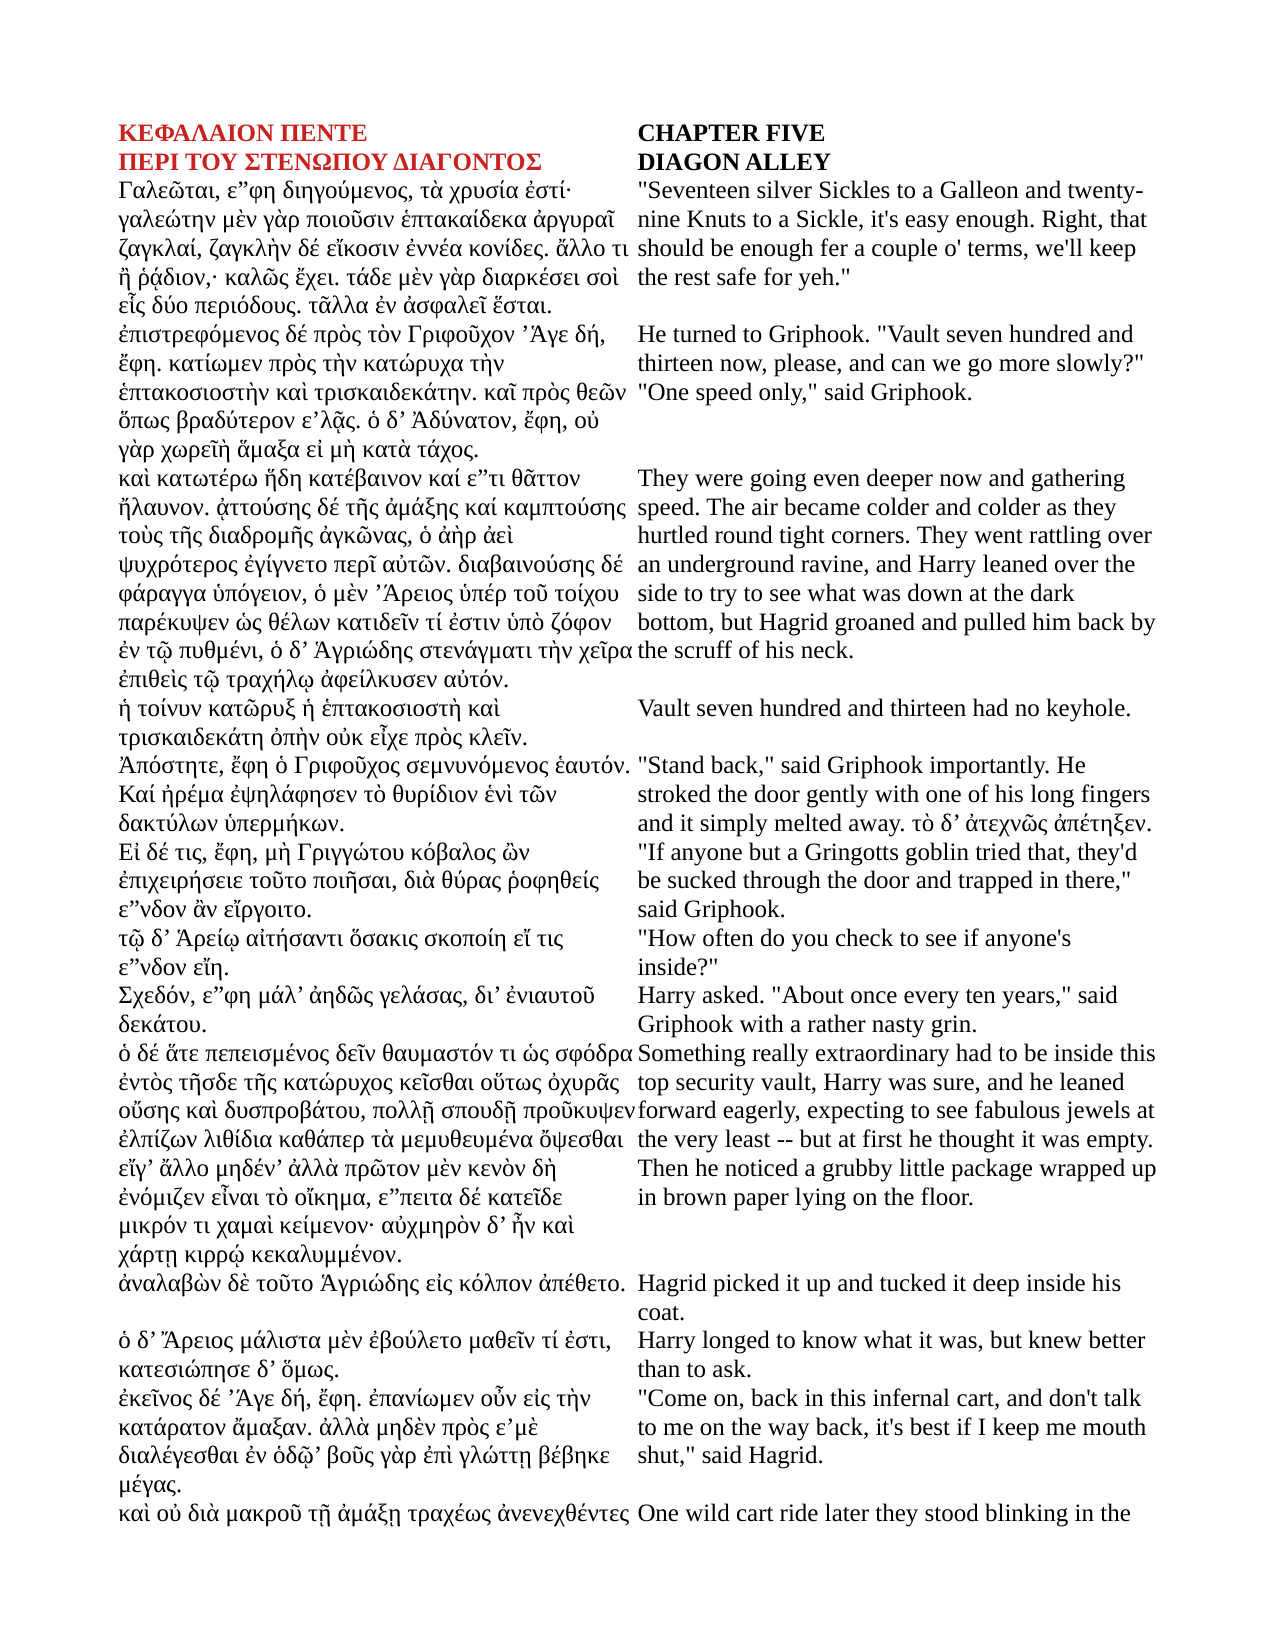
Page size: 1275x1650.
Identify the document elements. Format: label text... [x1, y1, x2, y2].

table_cell They were going even deeper now and gathering speed. The air became colder and colder as they hurtled round tight corners. They went rattling over an underground ravine, and Harry leaned over the side to try to see what was down at the dark bottom, but Hagrid groaned and pulled him back by the scruff of his neck. [637, 463, 1157, 693]
table_cell Something really extraordinary had to be inside this top security vault, Harry was sure, and he leaned forward eagerly, expecting to see fabulous jewels at the very least -- but at first he thought it was empty. Then he noticed a grubby little package wrapped up in brown paper lying on the floor. [637, 1038, 1157, 1268]
table_header ΚΕΦΑΛΑΙΟΝ ΠΕΝΤΕ ΠΕΡΙ ΤΟΥ ΣΤΕΝΩΠΟΥ ΔΙΑΓΟΝΤΟΣ [118, 118, 637, 176]
table_cell "Come on, back in this infernal cart, and don't talk to me on the way back, it's best if I keep me mouth shut," said Hagrid. [637, 1383, 1157, 1498]
table_cell Harry asked. "About once every ten years," said Griphook with a rather nasty grin. [637, 981, 1157, 1038]
table_cell Harry longed to know what it was, but knew better than to ask. [637, 1326, 1157, 1383]
table_cell καὶ οὐ διὰ μακροῦ τῇ ἀμάξῃ τραχέως ἀνενεχθέντες [118, 1498, 637, 1527]
table_cell Εἰ δέ τις, ἔφη, μὴ Γριγγώτου κόβαλος ὢν ἐπιχειρήσειε τοῦτο ποιῆσαι, διὰ θύρας ῥοφηθείς ε”νδον ἂν εἴργοιτο. [118, 837, 637, 923]
table_cell ὁ δέ ἅτε πεπεισμένος δεῖν θαυμαστόν τι ὡς σφόδρα ἐντὸς τῆσδε τῆς κατώρυχος κεῖσθαι οὕτως ὀχυρᾶς οὔσης καὶ δυσπροβάτου, πολλῇ σπουδῇ προῦκυψεν ἐλπίζων λιθίδια καθάπερ τὰ μεμυθευμένα ὄψεσθαι εἴγ’ ἄλλο μηδέν’ ἀλλὰ πρῶτον μὲν κενὸν δὴ ἐνόμιζεν εἶναι τὸ οἴκημα, ε”πειτα δέ κατεῖδε μικρόν τι χαμαὶ κείμενον· αὐχμηρὸν δ’ ἦν καὶ χάρτῃ κιρρῴ κεκαλυμμένον. [118, 1038, 637, 1268]
table_cell ἀναλαβὼν δὲ τοῦτο Ἁγριώδης εἰς κόλπον ἀπέθετο. [118, 1268, 637, 1326]
table_cell καὶ κατωτέρω ἥδη κατέβαινον καί ε”τι θᾶττον ἤλαυνον. ᾀττούσης δέ τῆς ἀμάξης καί καμπτούσης τοὺς τῆς διαδρομῆς ἀγκῶνας, ὁ ἀὴρ ἀεὶ ψυχρότερος ἐγίγνετο περῖ αὐτῶν. διαβαινούσης δέ φάραγγα ὑπόγειον, ὁ μὲν ’Άρειος ὑπέρ τοῦ τοίχου παρέκυψεν ὡς θέλων κατιδεῖν τί ἐστιν ὑπὸ ζόφον ἐν τῷ πυθμένι, ὁ δ’ Ἁγριώδης στενάγματι τὴν χεῖρα ἐπιθεὶς τῷ τραχήλῳ ἀφείλκυσεν αὐτόν. [118, 463, 637, 693]
table_cell "How often do you check to see if anyone's inside?" [637, 923, 1157, 981]
table_cell Vault seven hundred and thirteen had no keyhole. [637, 693, 1157, 751]
table_cell ἐκεῖνος δέ ’Άγε δή, ἔφη. ἐπανίωμεν οὖν εἰς τὴν κατάρατον ἄμαξαν. ἀλλὰ μηδὲν πρὸς ε’μὲ διαλέγεσθαι ἐν ὁδῷ’ βοῦς γὰρ ἐπὶ γλώττῃ βέβηκε μέγας. [118, 1383, 637, 1498]
table_cell "Seventeen silver Sickles to a Galleon and twenty-nine Knuts to a Sickle, it's easy enough. Right, that should be enough fer a couple o' terms, we'll keep the rest safe for yeh." [637, 176, 1157, 319]
table_cell Ἀπόστητε, ἔφη ὁ Γριφοῦχος σεμνυνόμενος ἑαυτόν. Καί ἠρέμα ἐψηλάφησεν τὸ θυρίδιον ἑνὶ τῶν δακτύλων ὑπερμήκων. [118, 751, 637, 837]
table_cell "If anyone but a Gringotts goblin tried that, they'd be sucked through the door and trapped in there," said Griphook. [637, 837, 1157, 923]
table_header CHAPTER FIVE DIAGON ALLEY [637, 118, 1157, 176]
table_cell ἐπιστρεφόμενος δέ πρὸς τὸν Γριφοῦχον ’Ἁγε δή, ἔφη. κατίωμεν πρὸς τὴν κατώρυχα τὴν ἑπτακοσιοστὴν καὶ τρισκαιδεκάτην. καῖ πρὸς θεῶν ὅπως βραδύτερον ε’λᾷς. ὁ δ’ Ἀδύνατον, ἔφη, οὐ γὰρ χωρεῖὴ ἅμαξα εἰ μὴ κατὰ τάχος. [118, 319, 637, 463]
table_cell "Stand back," said Griphook importantly. He stroked the door gently with one of his long fingers and it simply melted away. τὸ δ’ ἀτεχνῶς ἀπέτηξεν. [637, 751, 1157, 837]
table_cell One wild cart ride later they stood blinking in the [637, 1498, 1157, 1527]
table_cell Γαλεῶται, ε”φη διηγούμενος, τὰ χρυσία ἐστί· γαλεώτην μὲν γὰρ ποιοῦσιν ἑπτακαίδεκα ἀργυραῖ ζαγκλαί, ζαγκλὴν δέ εἴκοσιν ἐννέα κονίδες. ἄλλο τι ἢ ῥᾴδιον,· καλῶς ἔχει. τάδε μὲν γὰρ διαρκέσει σοὶ εἷς δύο περιόδους. τᾶλλα ἐν ἀσφαλεῖ ἕσται. [118, 176, 637, 319]
table_cell ἡ τοίνυν κατῶρυξ ἡ ἑπτακοσιοστὴ καὶ τρισκαιδεκάτη ὀπὴν οὐκ εἶχε πρὸς κλεῖν. [118, 693, 637, 751]
table_cell τῷ δ’ Ἁρείῳ αἰτήσαντι ὅσακις σκοποίη εἴ τις ε”νδον εἴη. [118, 923, 637, 981]
table_cell ὁ δ’ Ἄρειος μάλιστα μὲν ἐβούλετο μαθεῖν τί ἐστι, κατεσιώπησε δ’ ὅμως. [118, 1326, 637, 1383]
table_cell He turned to Griphook. "Vault seven hundred and thirteen now, please, and can we go more slowly?" "One speed only," said Griphook. [637, 319, 1157, 463]
table_cell Σχεδόν, ε”φη μάλ’ ἀηδῶς γελάσας, δι’ ἐνιαυτοῦ δεκάτου. [118, 981, 637, 1038]
table_cell Hagrid picked it up and tucked it deep inside his coat. [637, 1268, 1157, 1326]
